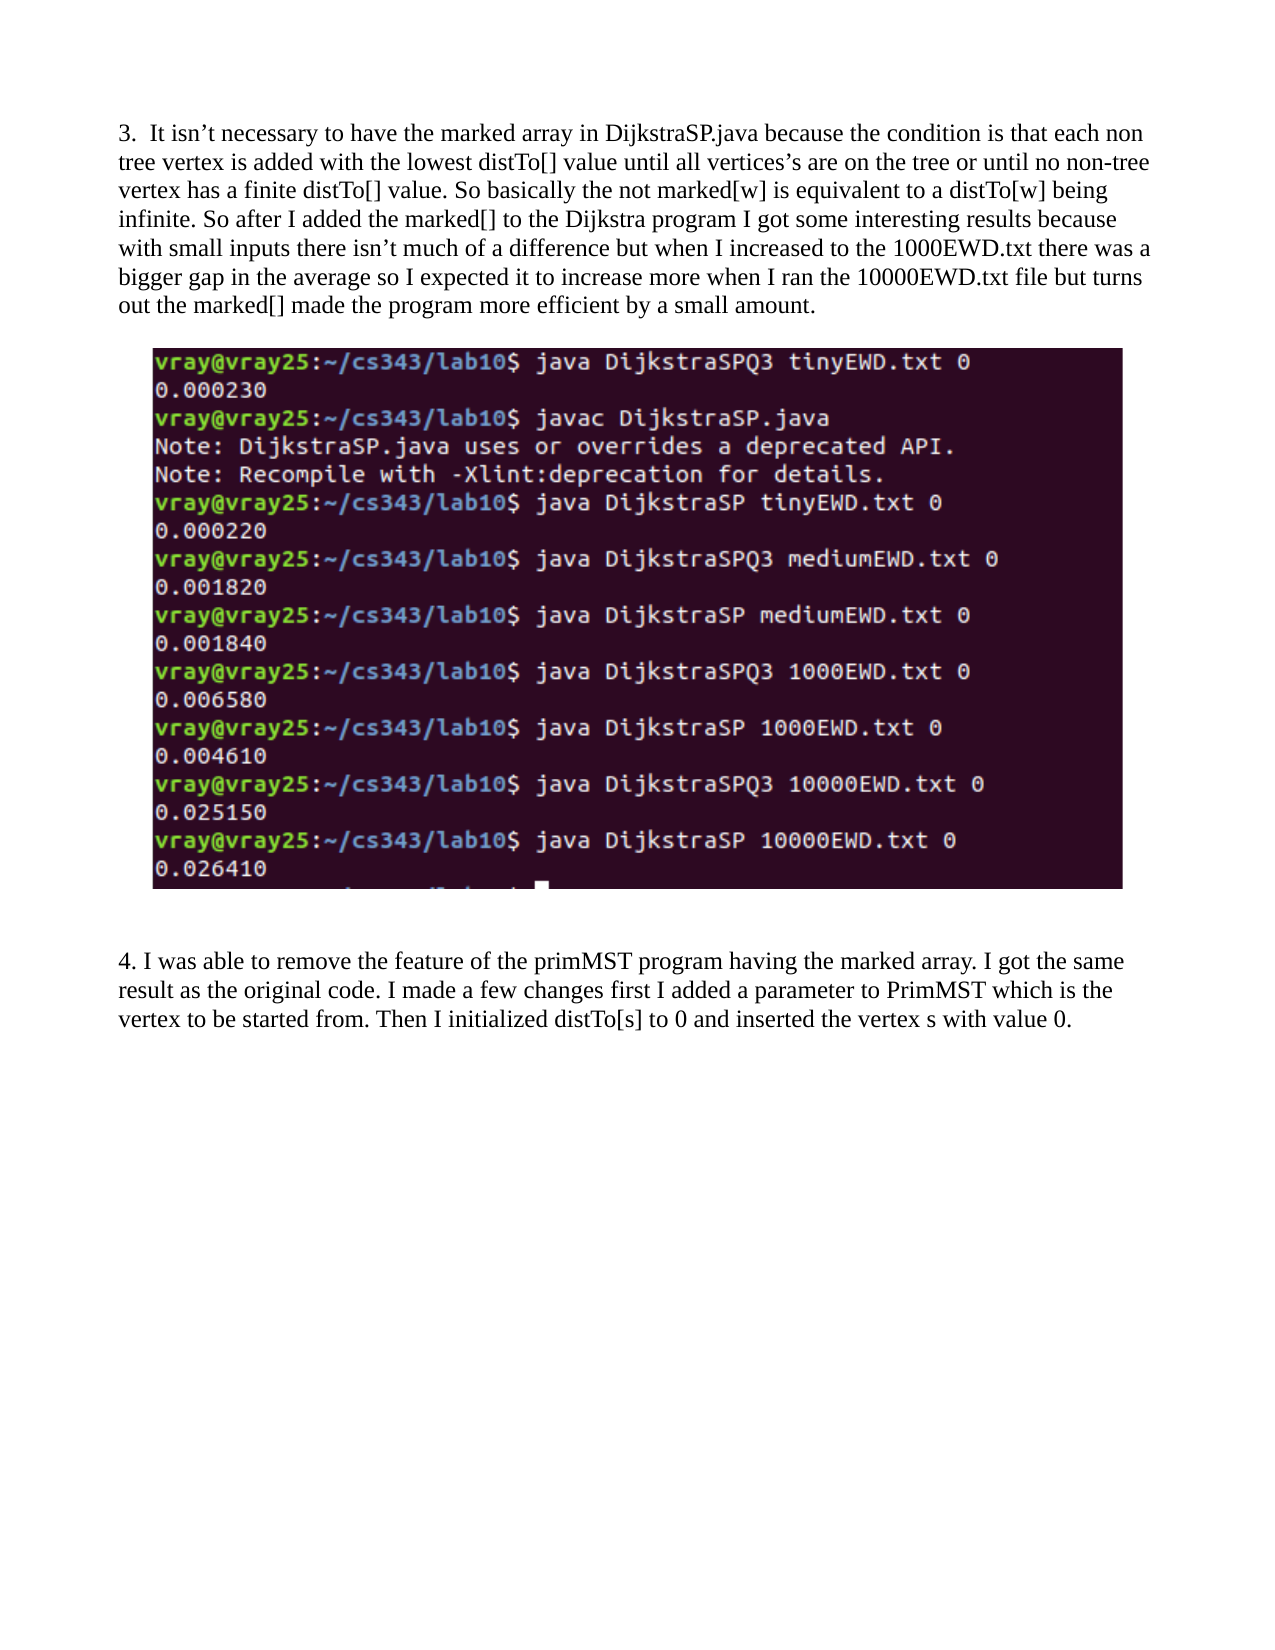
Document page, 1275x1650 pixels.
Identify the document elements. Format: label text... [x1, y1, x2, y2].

text 4. I was able to remove the feature of the primMST program having the marked array. I got the same result as the original code. I made a few changes first I added a parameter to PrimMST which is the vertex to be started from. Then I initialized distTo[s] to 0 and inserted the vertex s with value 0. [118, 946, 1157, 1032]
text 3. It isn’t necessary to have the marked array in DijkstraSP.java because the condition is that each non tree vertex is added with the lowest distTo[] value until all vertices’s are on the tree or until no non-tree vertex has a finite distTo[] value. So basically the not marked[w] is equivalent to a distTo[w] being infinite. So after I added the marked[] to the Dijkstra program I got some interesting results because with small inputs there isn’t much of a difference but when I increased to the 1000EWD.txt there was a bigger gap in the average so I expected it to increase more when I ran the 10000EWD.txt file but turns out the marked[] made the program more efficient by a small amount. [118, 118, 1157, 319]
picture [152, 348, 1123, 889]
